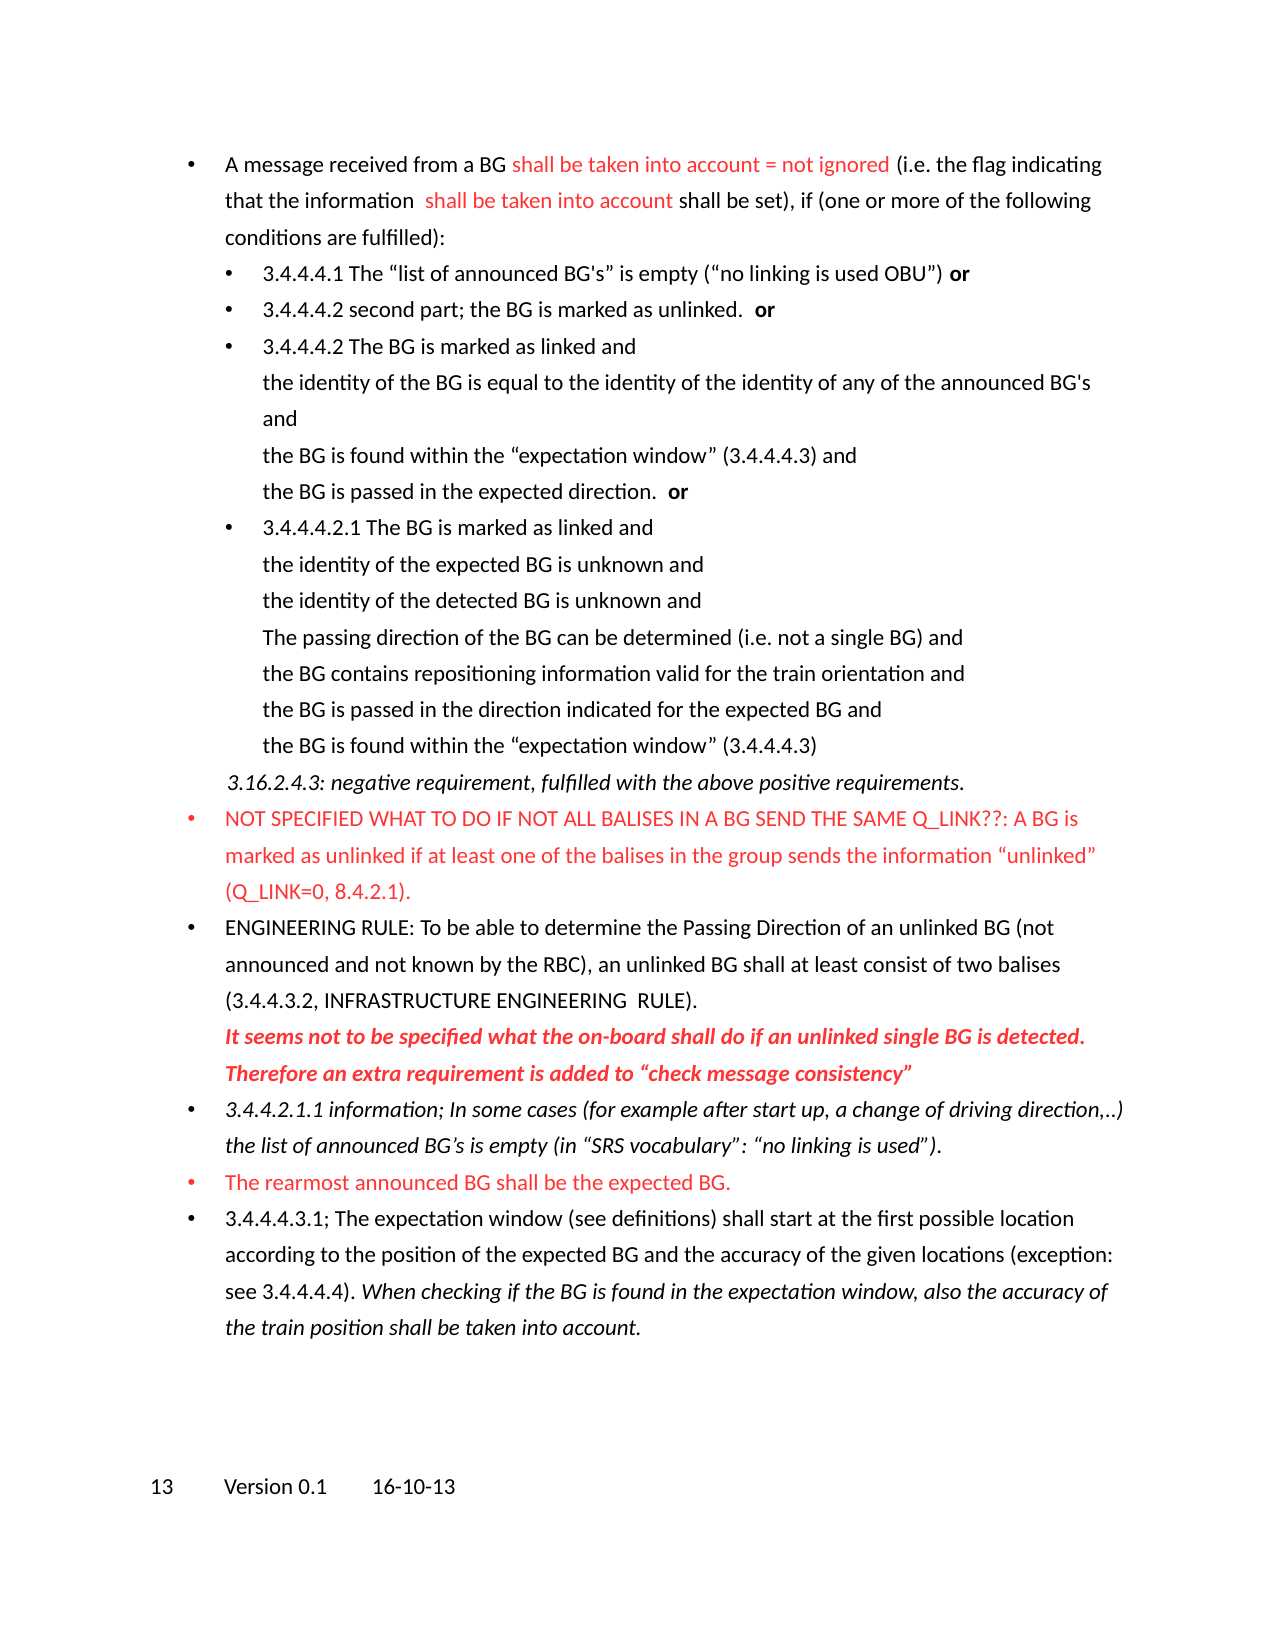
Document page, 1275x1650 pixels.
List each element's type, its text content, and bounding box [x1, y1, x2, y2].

list 3.4.4.4.1 The “list of announced BG's” is empty (“no linking is used OBU”) or [225, 259, 1125, 287]
list 3.4.4.4.2.1 The BG is marked as linked and the identity of the expected BG is unknown and the identity of the detected BG is unknown and The passing direction of the BG can be determined (i.e. not a single BG) and the BG contains repositioning information valid for the train orientation and the BG is passed in the direction indicated for the expected BG and the BG is found within the “expectation window” (3.4.4.4.3) [225, 513, 1125, 760]
list NOT SPECIFIED WHAT TO DO IF NOT ALL BALISES IN A BG SEND THE SAME Q_LINK??: A BG is marked as unlinked if at least one of the balises in the group sends the information “unlinked” (Q_LINK=0, 8.4.2.1). [187, 804, 1125, 905]
list It seems not to be specified what the on-board shall do if an unlinked single BG is detected. Therefore an extra requirement is added to “check message consistency” [187, 1022, 1125, 1087]
list 3.4.4.2.1.1 information; In some cases (for example after start up, a change of driving direction,..) the list of announced BG’s is empty (in “SRS vocabulary”: “no linking is used”). [187, 1095, 1125, 1159]
list 3.4.4.4.3.1; The expectation window (see definitions) shall start at the first possible location according to the position of the expected BG and the accuracy of the given locations (exception: see 3.4.4.4.4). When checking if the BG is found in the expectation window, also the accuracy of the train position shall be taken into account. [187, 1204, 1125, 1341]
list A message received from a BG shall be taken into account = not ignored (i.e. the flag indicating that the information shall be taken into account shall be set), if (one or more of the following conditions are fulfilled): [187, 150, 1125, 251]
text 3.16.2.4.3: negative requirement, fulfilled with the above positive requirements. [227, 768, 1125, 796]
list The rearmost announced BG shall be the expected BG. [187, 1168, 1125, 1196]
list 3.4.4.4.2 The BG is marked as linked and the identity of the BG is equal to the identity of the identity of any of the announced BG's and the BG is found within the “expectation window” (3.4.4.4.3) and the BG is passed in the expected direction. or [225, 332, 1125, 505]
list 3.4.4.4.2 second part; the BG is marked as unlinked. or [225, 295, 1125, 323]
list ENGINEERING RULE: To be able to determine the Passing Direction of an unlinked BG (not announced and not known by the RBC), an unlinked BG shall at least consist of two balises (3.4.4.3.2, INFRASTRUCTURE ENGINEERING RULE). [187, 913, 1125, 1014]
